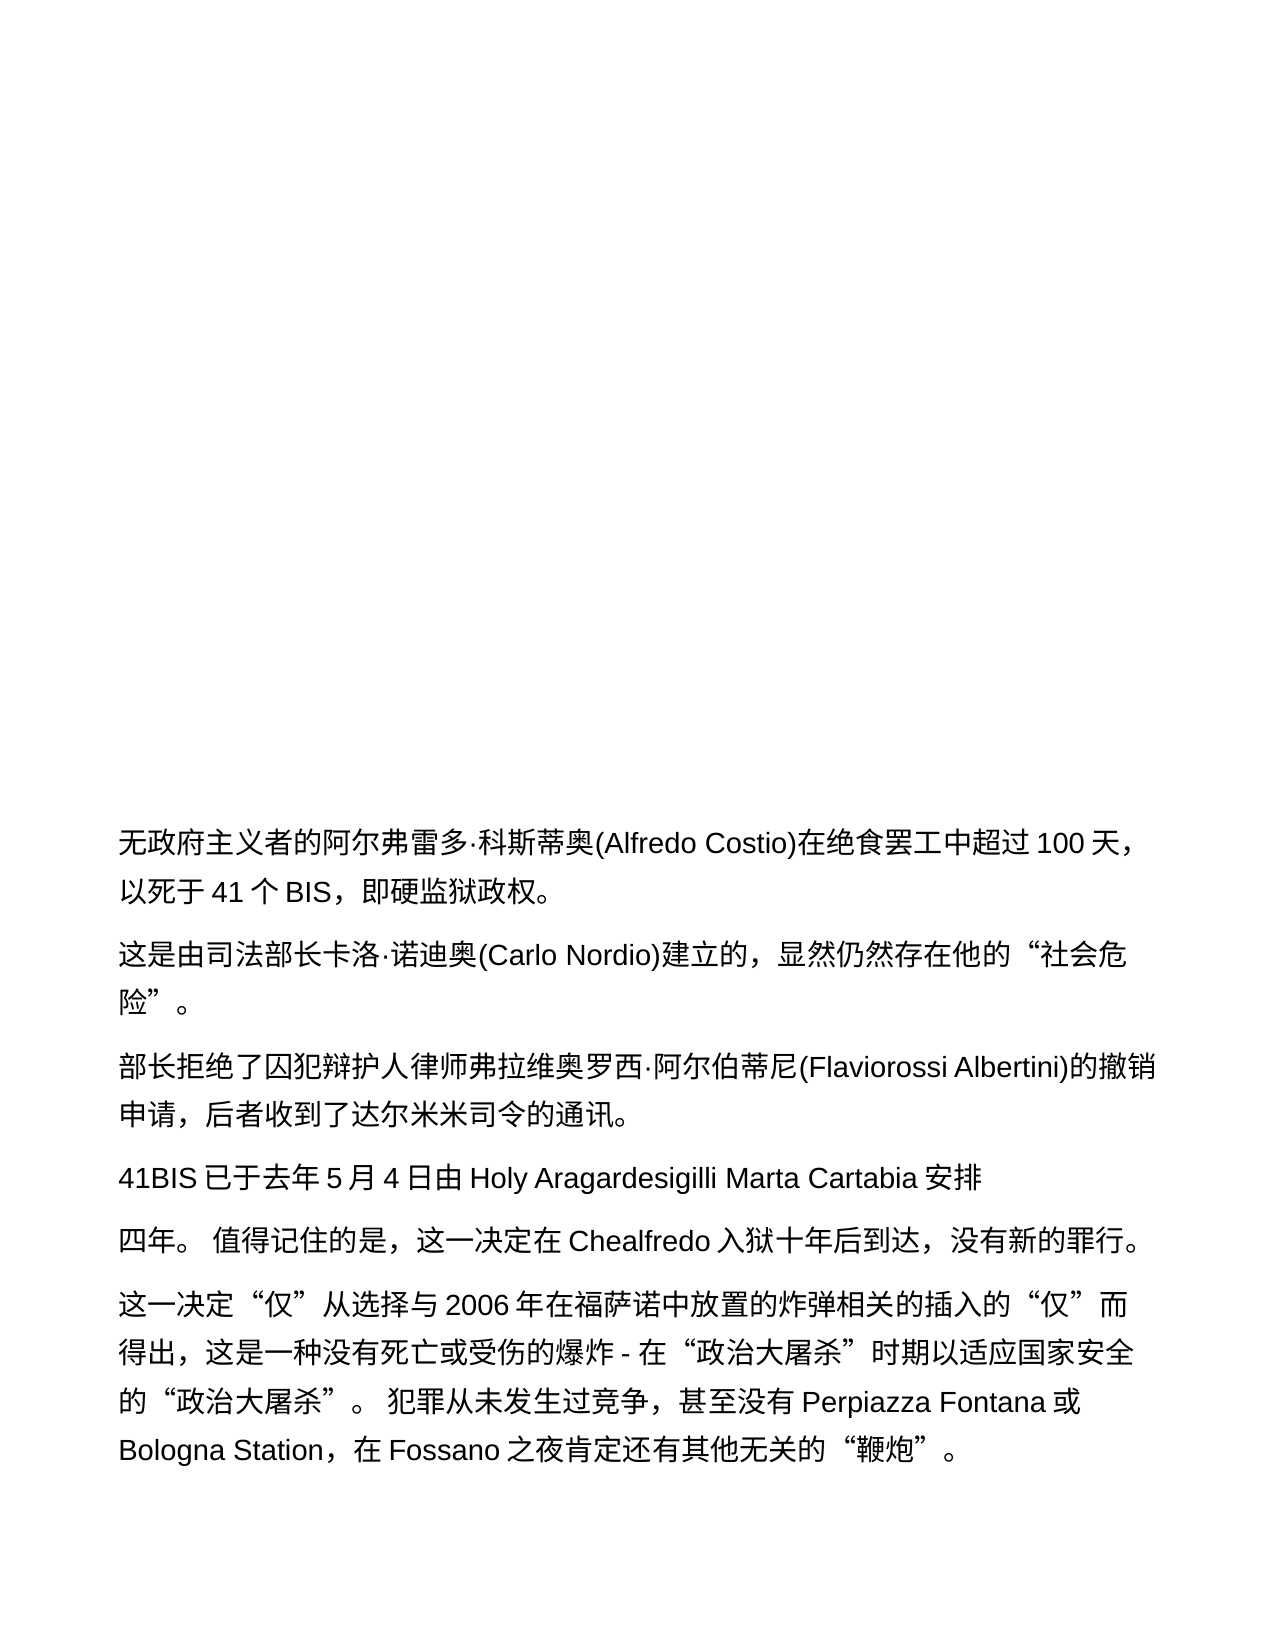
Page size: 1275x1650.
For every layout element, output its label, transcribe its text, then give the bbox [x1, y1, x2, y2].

text 无政府主义者的阿尔弗雷多·科斯蒂奥(Alfredo Costio)在绝食罢工中超过100天，以死于41个BIS，即硬监狱政权。 [118, 118, 1157, 911]
text 这一决定“仅”从选择与2006年在福萨诺中放置的炸弹相关的插入的“仅”而得出，这是一种没有死亡或受伤的爆炸 - 在“政治大屠杀”时期以适应国家安全的“政治大屠杀”。 犯罪从未发生过竞争，甚至没有Perpiazza Fontana或Bologna Station，在Fossano之夜肯定还有其他无关的“鞭炮”。 [118, 1281, 1157, 1469]
text 这是由司法部长卡洛·诺迪奥(Carlo Nordio)建立的，显然仍然存在他的“社会危险”。 [118, 932, 1157, 1022]
text 部长拒绝了囚犯辩护人律师弗拉维奥罗西·阿尔伯蒂尼(Flaviorossi Albertini)的撤销申请，后者收到了达尔米米司令的通讯。 [118, 1043, 1157, 1134]
text 四年。 值得记住的是，这一决定在Chealfredo入狱十年后到达，没有新的罪行。 [118, 1218, 1157, 1260]
text 41BIS已于去年5月4日由Holy Aragardesigilli Marta Cartabia安排 [118, 1155, 1157, 1197]
